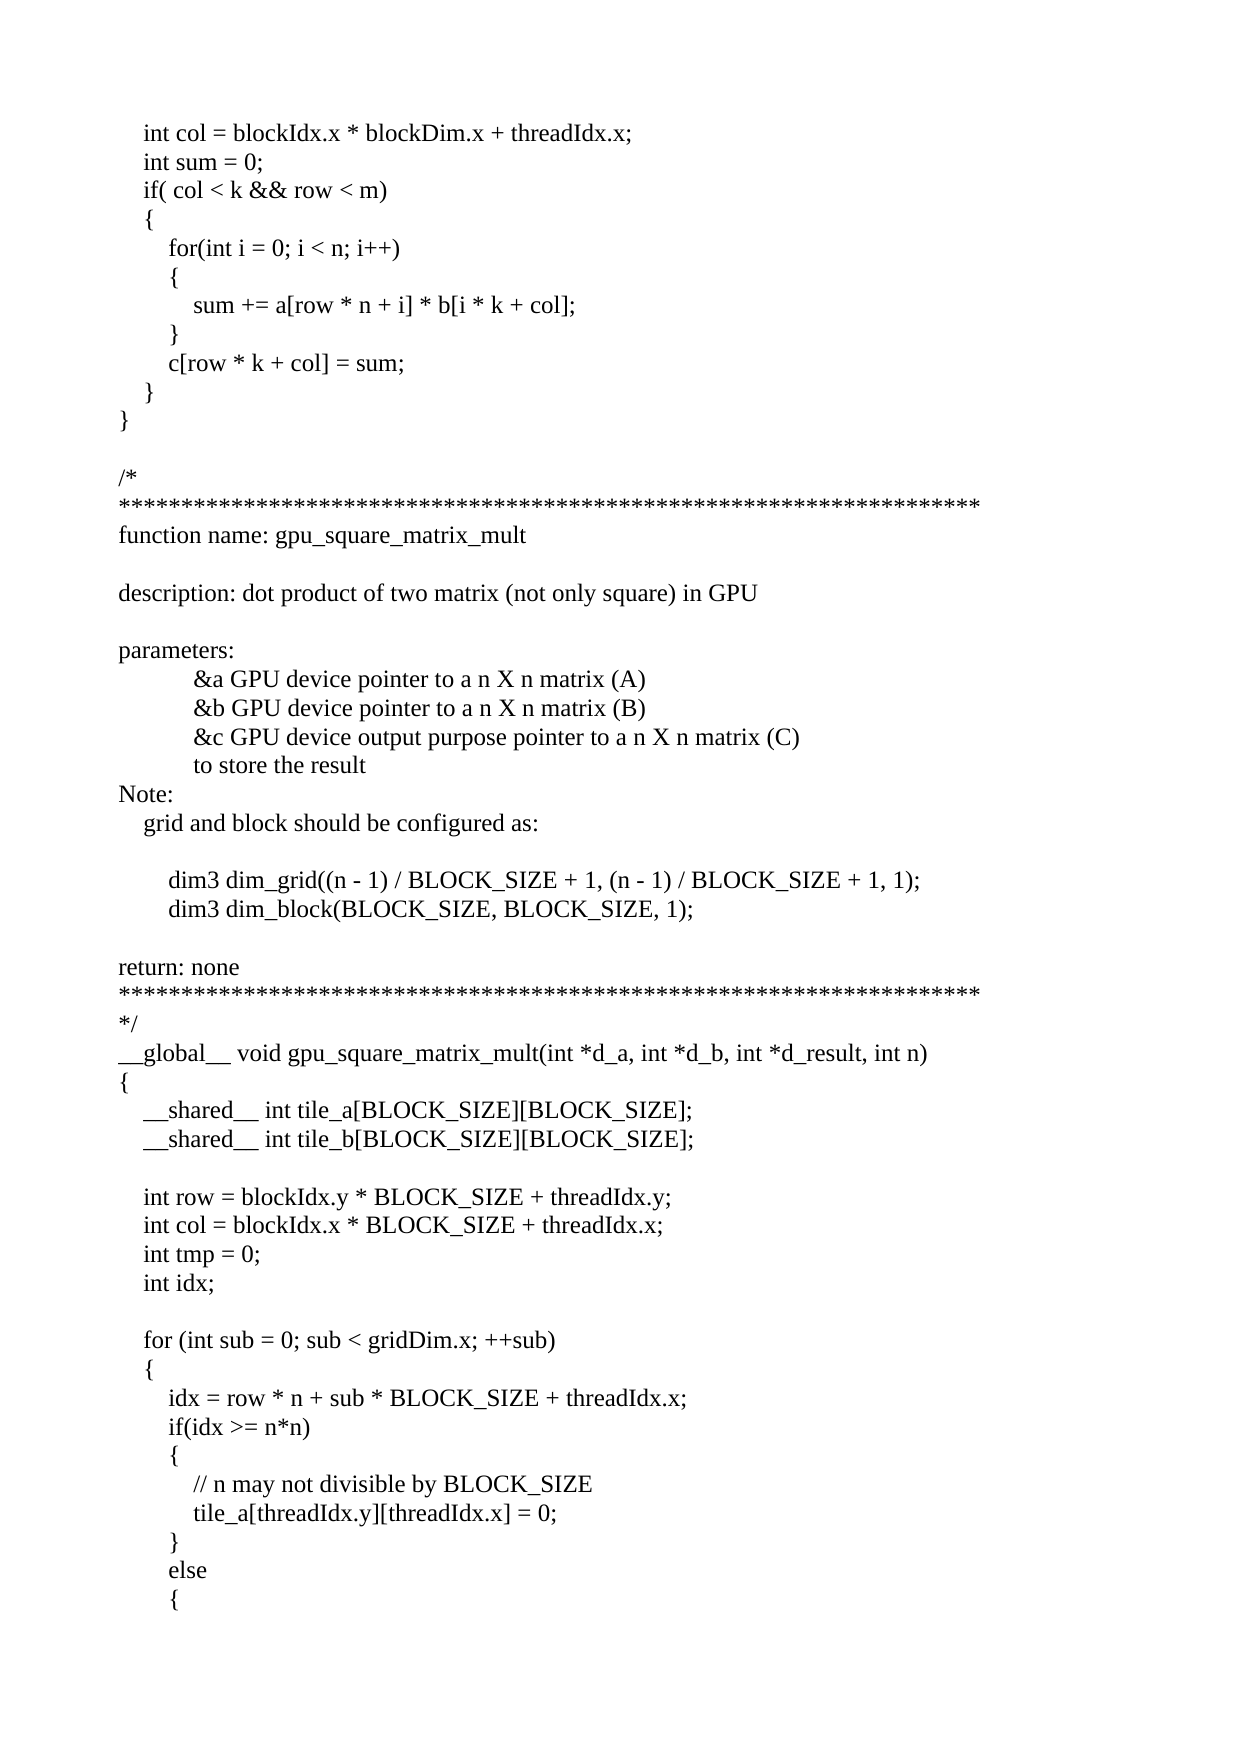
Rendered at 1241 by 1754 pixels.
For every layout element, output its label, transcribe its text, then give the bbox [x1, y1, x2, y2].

text int col = blockIdx.x * blockDim.x + threadIdx.x; [118, 118, 1122, 147]
text int sum = 0; [118, 147, 1122, 176]
text } [118, 1527, 1122, 1556]
text dim3 dim_grid((n - 1) / BLOCK_SIZE + 1, (n - 1) / BLOCK_SIZE + 1, 1); [118, 866, 1122, 894]
text ********************************************************************* [118, 981, 1122, 1009]
text sum += a[row * n + i] * b[i * k + col]; [118, 291, 1122, 319]
text int row = blockIdx.y * BLOCK_SIZE + threadIdx.y; [118, 1182, 1122, 1211]
text description: dot product of two matrix (not only square) in GPU [118, 578, 1122, 607]
text c[row * k + col] = sum; [118, 348, 1122, 377]
text __global__ void gpu_square_matrix_mult(int *d_a, int *d_b, int *d_result, int n) [118, 1038, 1122, 1067]
text parameters: [118, 636, 1122, 664]
text &b GPU device pointer to a n X n matrix (B) [118, 693, 1122, 722]
text function name: gpu_square_matrix_mult [118, 521, 1122, 549]
text to store the result [118, 751, 1122, 779]
text else [118, 1556, 1122, 1584]
text &c GPU device output purpose pointer to a n X n matrix (C) [118, 722, 1122, 751]
text int col = blockIdx.x * BLOCK_SIZE + threadIdx.x; [118, 1211, 1122, 1239]
text if( col < k && row < m) [118, 176, 1122, 204]
text int tmp = 0; [118, 1239, 1122, 1268]
text { [118, 1441, 1122, 1469]
text tile_a[threadIdx.y][threadIdx.x] = 0; [118, 1498, 1122, 1527]
text if(idx >= n*n) [118, 1412, 1122, 1441]
text ********************************************************************* [118, 492, 1122, 521]
text // n may not divisible by BLOCK_SIZE [118, 1469, 1122, 1498]
text /* [118, 463, 1122, 492]
text } [118, 377, 1122, 406]
text { [118, 204, 1122, 233]
text } [118, 406, 1122, 434]
text } [118, 319, 1122, 348]
text int idx; [118, 1268, 1122, 1297]
text grid and block should be configured as: [118, 808, 1122, 837]
text return: none [118, 952, 1122, 981]
text __shared__ int tile_b[BLOCK_SIZE][BLOCK_SIZE]; [118, 1124, 1122, 1153]
text for (int sub = 0; sub < gridDim.x; ++sub) [118, 1326, 1122, 1354]
text */ [118, 1009, 1122, 1038]
text __shared__ int tile_a[BLOCK_SIZE][BLOCK_SIZE]; [118, 1096, 1122, 1124]
text idx = row * n + sub * BLOCK_SIZE + threadIdx.x; [118, 1383, 1122, 1412]
text Note: [118, 779, 1122, 808]
text for(int i = 0; i < n; i++) [118, 233, 1122, 262]
text { [118, 1067, 1122, 1096]
text dim3 dim_block(BLOCK_SIZE, BLOCK_SIZE, 1); [118, 894, 1122, 923]
text { [118, 1584, 1122, 1613]
text &a GPU device pointer to a n X n matrix (A) [118, 664, 1122, 693]
text { [118, 1354, 1122, 1383]
text { [118, 262, 1122, 291]
